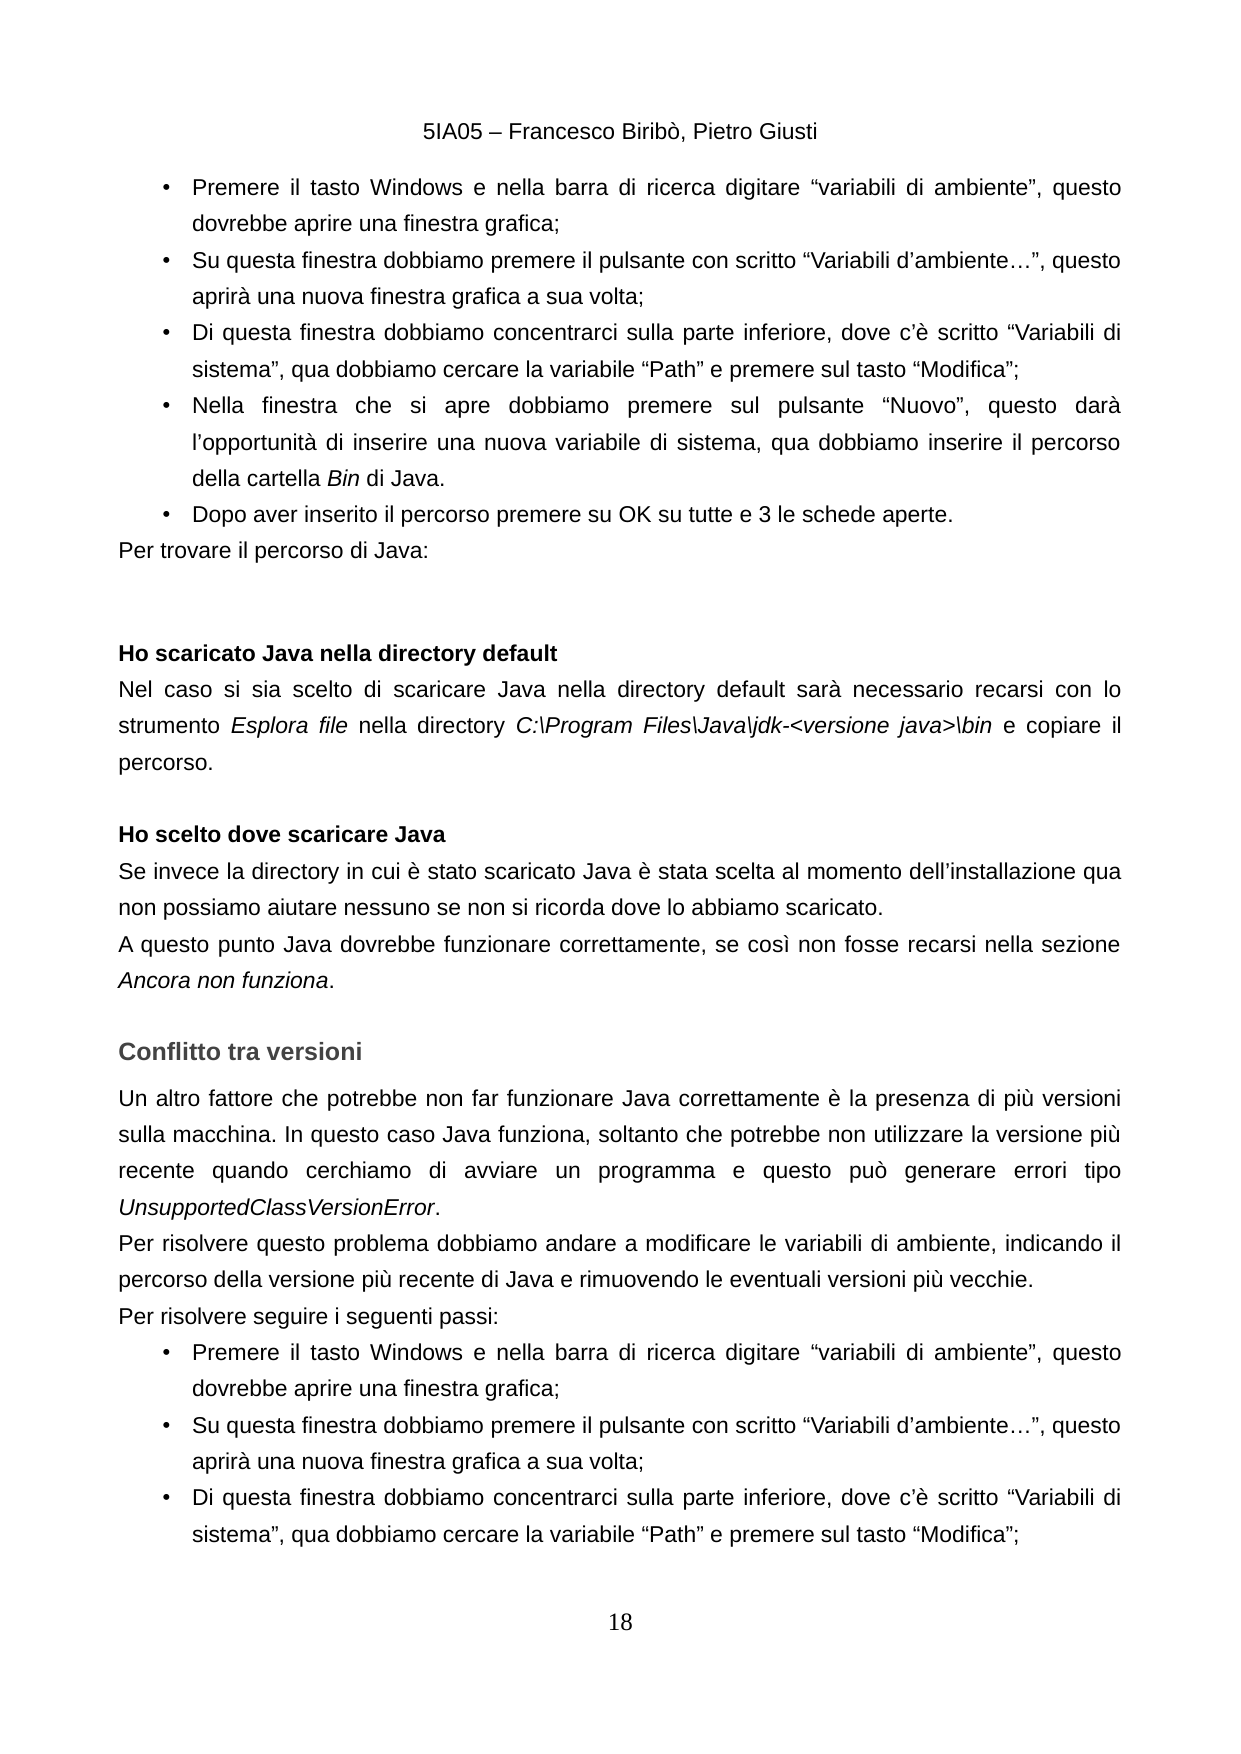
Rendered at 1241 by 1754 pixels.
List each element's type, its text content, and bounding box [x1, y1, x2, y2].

list Di questa finestra dobbiamo concentrarci sulla parte inferiore, dove c’è scritto “Variabili di sistema”, qua dobbiamo cercare la variabile “Path” e premere sul tasto “Modifica”; [162, 319, 1122, 382]
list Su questa finestra dobbiamo premere il pulsante con scritto “Variabili d’ambiente…”, questo aprirà una nuova finestra grafica a sua volta; [162, 247, 1122, 309]
subtitle Conflitto tra versioni [118, 1037, 1122, 1065]
text Ho scelto dove scaricare Java [118, 821, 1122, 848]
text Nel caso si sia scelto di scaricare Java nella directory default sarà necessario recarsi con lo strumento Esplora file nella directory C:\Program Files\Java\jdk-<versione java>\bin e copiare il percorso. [118, 676, 1122, 775]
list Dopo aver inserito il percorso premere su OK su tutte e 3 le schede aperte. [162, 501, 1122, 527]
list Nella finestra che si apre dobbiamo premere sul pulsante “Nuovo”, questo darà l’opportunità di inserire una nuova variabile di sistema, qua dobbiamo inserire il percorso della cartella Bin di Java. [162, 392, 1122, 491]
list Di questa finestra dobbiamo concentrarci sulla parte inferiore, dove c’è scritto “Variabili di sistema”, qua dobbiamo cercare la variabile “Path” e premere sul tasto “Modifica”; [162, 1484, 1122, 1547]
text Un altro fattore che potrebbe non far funzionare Java correttamente è la presenza di più versioni sulla macchina. In questo caso Java funziona, soltanto che potrebbe non utilizzare la versione più recente quando cerchiamo di avviare un programma e questo può generare errori tipo UnsupportedClassVersionError. [118, 1084, 1122, 1220]
text Ho scaricato Java nella directory default [118, 640, 1122, 666]
list Premere il tasto Windows e nella barra di ricerca digitare “variabili di ambiente”, questo dovrebbe aprire una finestra grafica; [162, 1339, 1122, 1402]
text Per trovare il percorso di Java: [118, 537, 1122, 564]
text Se invece la directory in cui è stato scaricato Java è stata scelta al momento dell’installazione qua non possiamo aiutare nessuno se non si ricorda dove lo abbiamo scaricato. [118, 858, 1122, 921]
list Premere il tasto Windows e nella barra di ricerca digitare “variabili di ambiente”, questo dovrebbe aprire una finestra grafica; [162, 174, 1122, 237]
text Per risolvere seguire i seguenti passi: [118, 1303, 1122, 1329]
list Su questa finestra dobbiamo premere il pulsante con scritto “Variabili d’ambiente…”, questo aprirà una nuova finestra grafica a sua volta; [162, 1412, 1122, 1474]
text Per risolvere questo problema dobbiamo andare a modificare le variabili di ambiente, indicando il percorso della versione più recente di Java e rimuovendo le eventuali versioni più vecchie. [118, 1230, 1122, 1293]
text A questo punto Java dovrebbe funzionare correttamente, se così non fosse recarsi nella sezione Ancora non funziona. [118, 931, 1122, 993]
